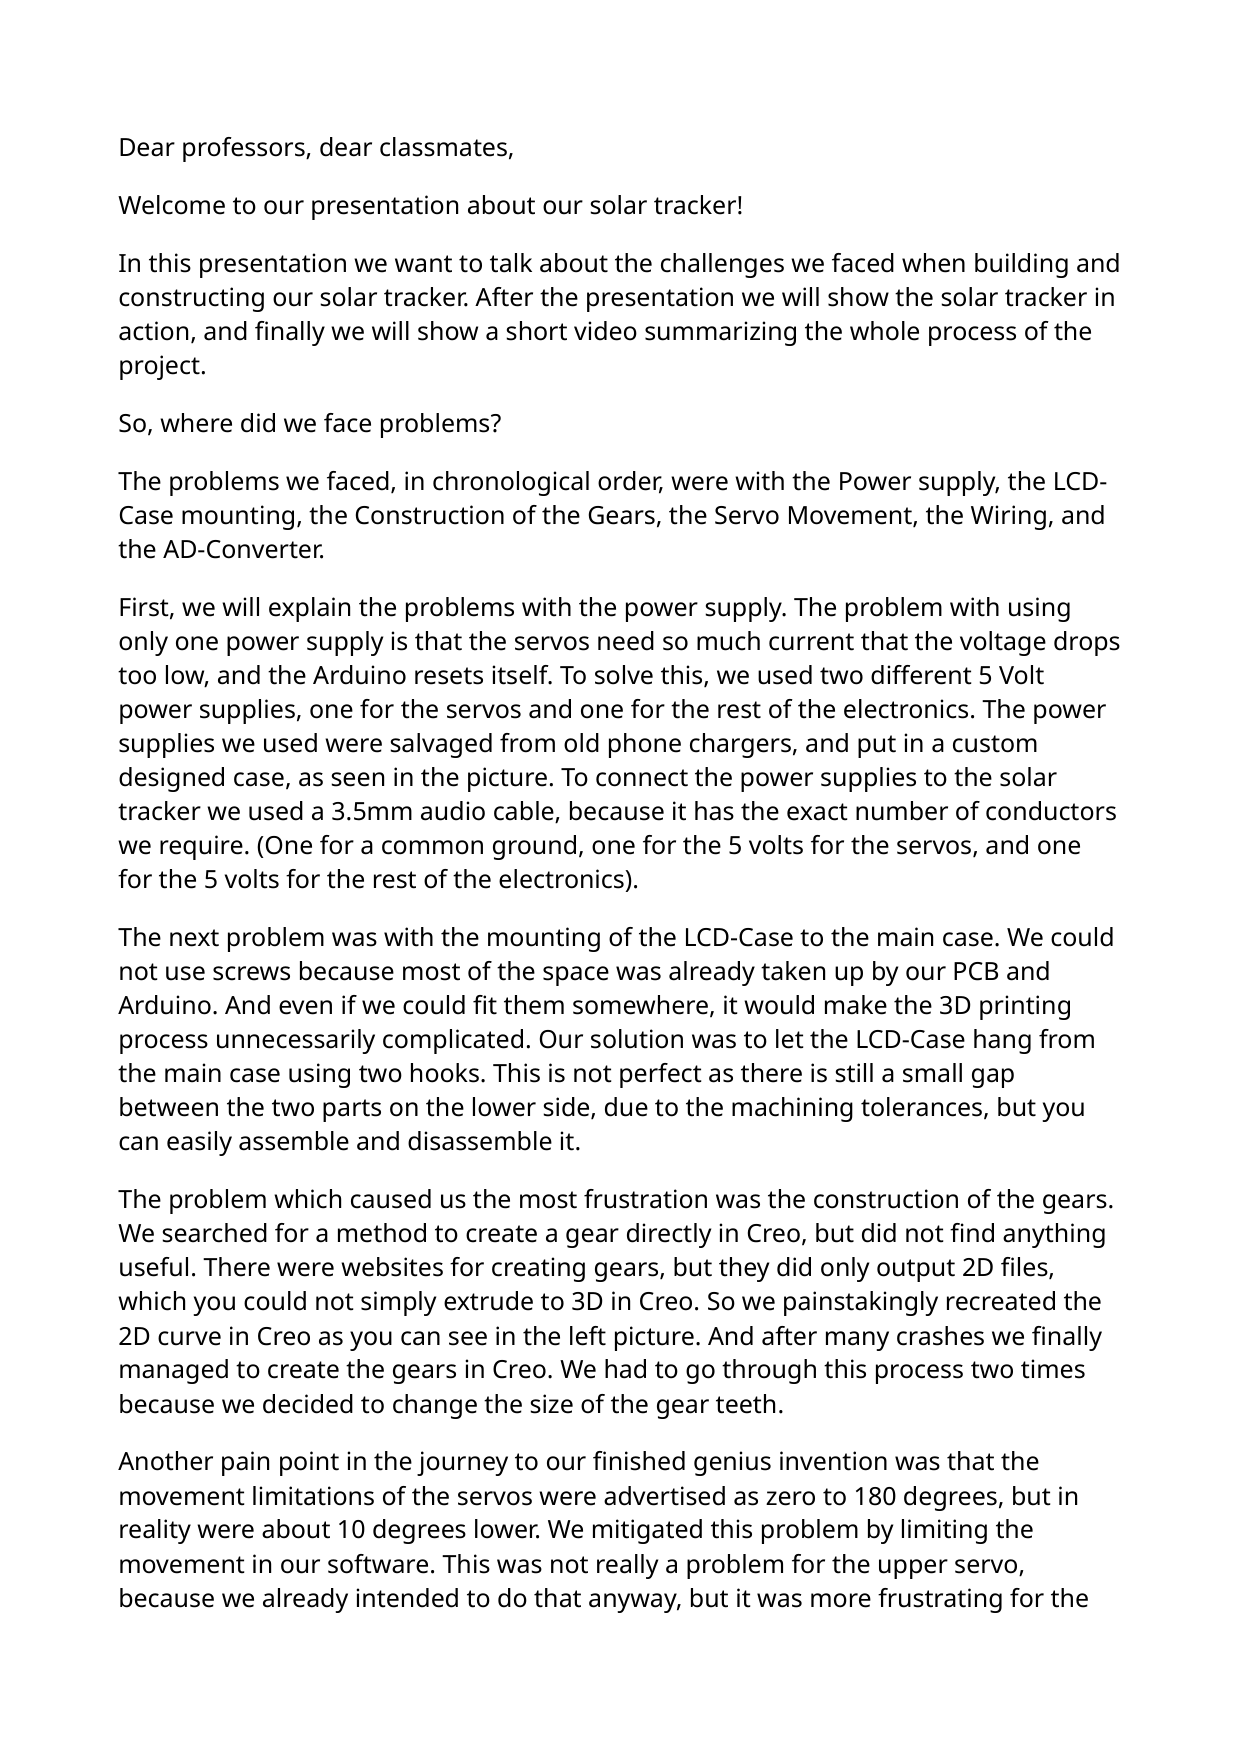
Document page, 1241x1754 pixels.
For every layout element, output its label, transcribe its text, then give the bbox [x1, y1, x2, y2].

text So, where did we face problems? [118, 406, 1122, 440]
text Welcome to our presentation about our solar tracker! [118, 188, 1122, 222]
text The problems we faced, in chronological order, were with the Power supply, the LCD-Case mounting, the Construction of the Gears, the Servo Movement, the Wiring, and the AD-Converter. [118, 463, 1122, 566]
text First, we will explain the problems with the power supply. The problem with using only one power supply is that the servos need so much current that the voltage drops too low, and the Arduino resets itself. To solve this, we used two different 5 Volt power supplies, one for the servos and one for the rest of the electronics. The power supplies we used were salvaged from old phone chargers, and put in a custom designed case, as seen in the picture. To connect the power supplies to the solar tracker we used a 3.5mm audio cable, because it has the exact number of conductors we require. (One for a common ground, one for the 5 volts for the servos, and one for the 5 volts for the rest of the electronics). [118, 589, 1122, 896]
text Dear professors, dear classmates, [118, 130, 1122, 164]
text In this presentation we want to talk about the challenges we faced when building and constructing our solar tracker. After the presentation we will show the solar tracker in action, and finally we will show a short video summarizing the whole process of the project. [118, 246, 1122, 382]
text Another pain point in the journey to our finished genius invention was that the movement limitations of the servos were advertised as zero to 180 degrees, but in reality were about 10 degrees lower. We mitigated this problem by limiting the movement in our software. This was not really a problem for the upper servo, because we already intended to do that anyway, but it was more frustrating for the [118, 1444, 1122, 1614]
text The next problem was with the mounting of the LCD-Case to the main case. We could not use screws because most of the space was already taken up by our PCB and Arduino. And even if we could fit them somewhere, it would make the 3D printing process unnecessarily complicated. Our solution was to let the LCD-Case hang from the main case using two hooks. This is not perfect as there is still a small gap between the two parts on the lower side, due to the machining tolerances, but you can easily assemble and disassemble it. [118, 920, 1122, 1158]
text The problem which caused us the most frustration was the construction of the gears. We searched for a method to create a gear directly in Creo, but did not find anything useful. There were websites for creating gears, but they did only output 2D files, which you could not simply extrude to 3D in Creo. So we painstakingly recreated the 2D curve in Creo as you can see in the left picture. And after many crashes we finally managed to create the gears in Creo. We had to go through this process two times because we decided to change the size of the gear teeth. [118, 1182, 1122, 1420]
